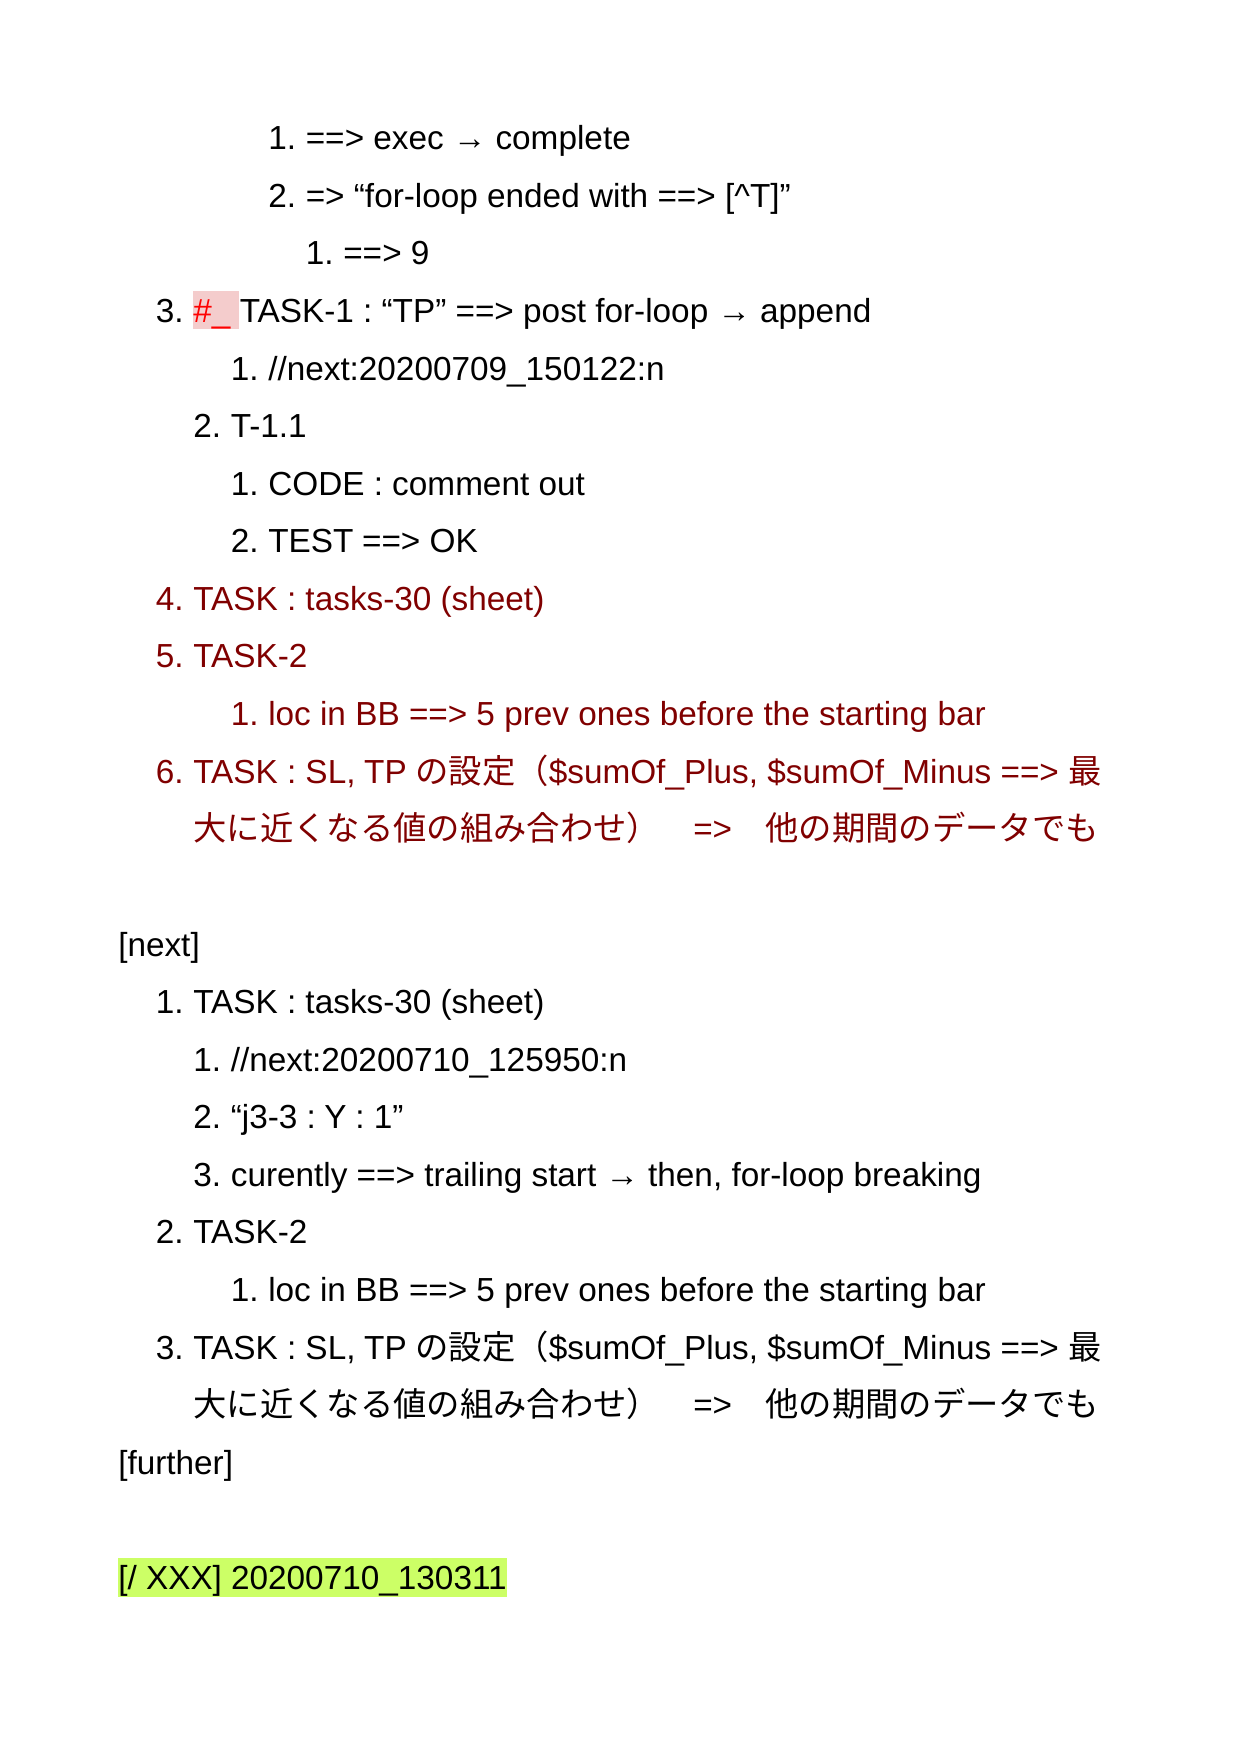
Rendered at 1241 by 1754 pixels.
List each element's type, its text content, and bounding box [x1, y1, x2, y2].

list “j3-3 : Y : 1” [193, 1097, 1122, 1136]
list TASK : tasks-30 (sheet) [156, 982, 1122, 1021]
list TASK-2 [156, 637, 1122, 675]
list ==> exec → complete [268, 118, 1122, 157]
list => “for-loop ended with ==> [^T]” [268, 176, 1122, 214]
list curently ==> trailing start → then, for-loop breaking [193, 1155, 1122, 1193]
list #_ TASK-1 : “TP” ==> post for-loop → append [156, 291, 1122, 329]
list TEST ==> OK [231, 521, 1122, 560]
text [next] [118, 924, 1122, 963]
text [/ XXX] 20200710_130311 [118, 1501, 1122, 1597]
text [further] [118, 1443, 1122, 1481]
list //next:20200710_125950:n [193, 1040, 1122, 1078]
list T-1.1 [193, 406, 1122, 444]
list TASK : SL, TP の設定（$sumOf_Plus, $sumOf_Minus ==> 最大に近くなる値の組み合わせ） => 他の期間のデータでも [156, 752, 1122, 848]
list loc in BB ==> 5 prev ones before the starting bar [231, 694, 1122, 733]
list CODE : comment out [231, 464, 1122, 502]
list ==> 9 [306, 233, 1122, 272]
list TASK : tasks-30 (sheet) [156, 579, 1122, 617]
list TASK : SL, TP の設定（$sumOf_Plus, $sumOf_Minus ==> 最大に近くなる値の組み合わせ） => 他の期間のデータでも [156, 1328, 1122, 1424]
list TASK-2 [156, 1213, 1122, 1251]
list loc in BB ==> 5 prev ones before the starting bar [231, 1270, 1122, 1309]
list //next:20200709_150122:n [231, 348, 1122, 387]
